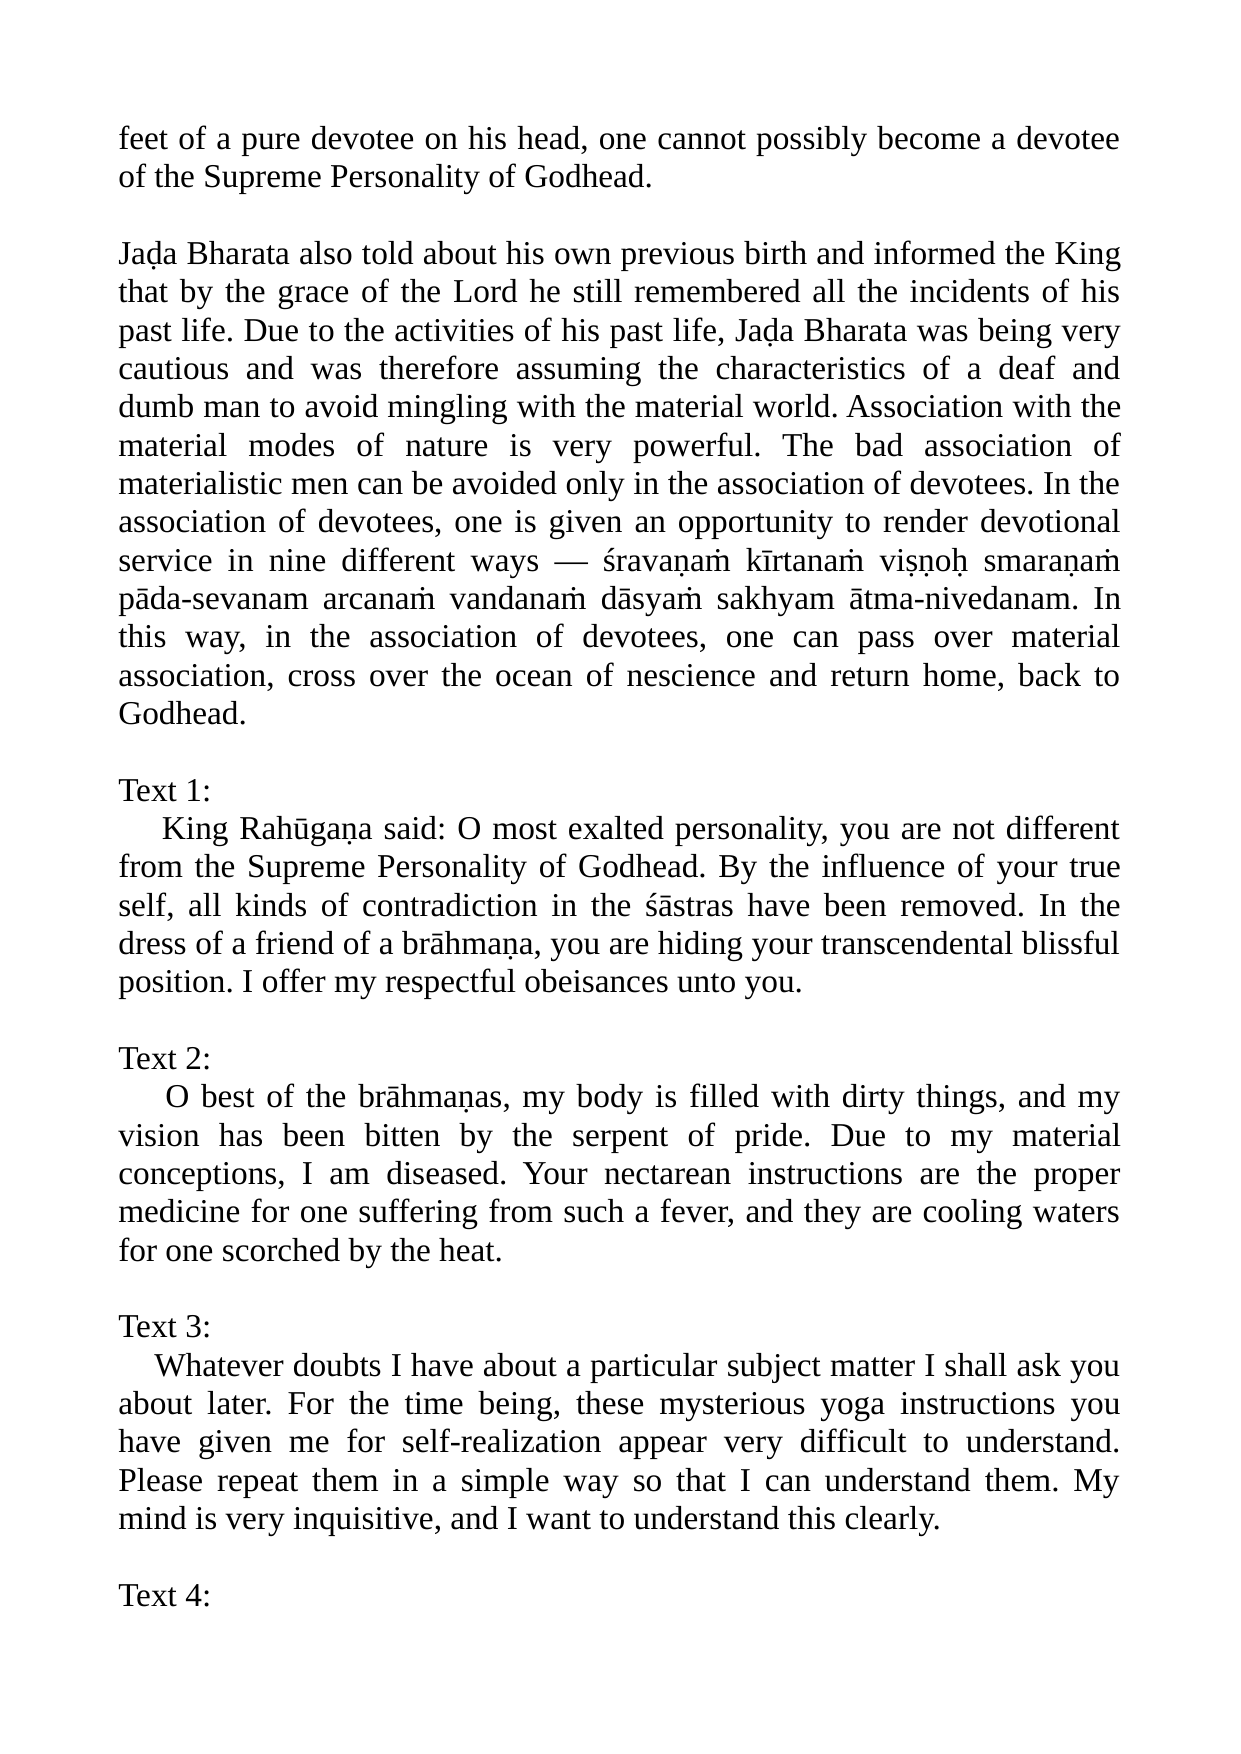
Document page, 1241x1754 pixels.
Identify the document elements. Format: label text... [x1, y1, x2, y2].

text Text 4: [118, 1575, 1122, 1613]
text Whatever doubts I have about a particular subject matter I shall ask you about later. For the time being, these mysterious yoga instructions you have given me for self-realization appear very difficult to understand. Please repeat them in a simple way so that I can understand them. My mind is very inquisitive, and I want to understand this clearly. [118, 1345, 1122, 1536]
text O best of the brāhmaṇas, my body is filled with dirty things, and my vision has been bitten by the serpent of pride. Due to my material conceptions, I am diseased. Your nectarean instructions are the proper medicine for one suffering from such a fever, and they are cooling waters for one scorched by the heat. [118, 1076, 1122, 1268]
text Jaḍa Bharata also told about his own previous birth and informed the King that by the grace of the Lord he still remembered all the incidents of his past life. Due to the activities of his past life, Jaḍa Bharata was being very cautious and was therefore assuming the characteristics of a deaf and dumb man to avoid mingling with the material world. Association with the material modes of nature is very powerful. The bad association of materialistic men can be avoided only in the association of devotees. In the association of devotees, one is given an opportunity to render devotional service in nine different ways — śravaṇaṁ kīrtanaṁ viṣṇoḥ smaraṇaṁ pāda-sevanam arcanaṁ vandanaṁ dāsyaṁ sakhyam ātma-nivedanam. In this way, in the association of devotees, one can pass over material association, cross over the ocean of nescience and return home, back to Godhead. [118, 233, 1122, 731]
text King Rahūgaṇa said: O most exalted personality, you are not different from the Supreme Personality of Godhead. By the influence of your true self, all kinds of contradiction in the śāstras have been removed. In the dress of a friend of a brāhmaṇa, you are hiding your transcendental blissful position. I offer my respectful obeisances unto you. [118, 808, 1122, 1000]
text feet of a pure devotee on his head, one cannot possibly become a devotee of the Supreme Personality of Godhead. [118, 118, 1122, 195]
text Text 3: [118, 1306, 1122, 1345]
text Text 1: [118, 770, 1122, 808]
text Text 2: [118, 1038, 1122, 1076]
